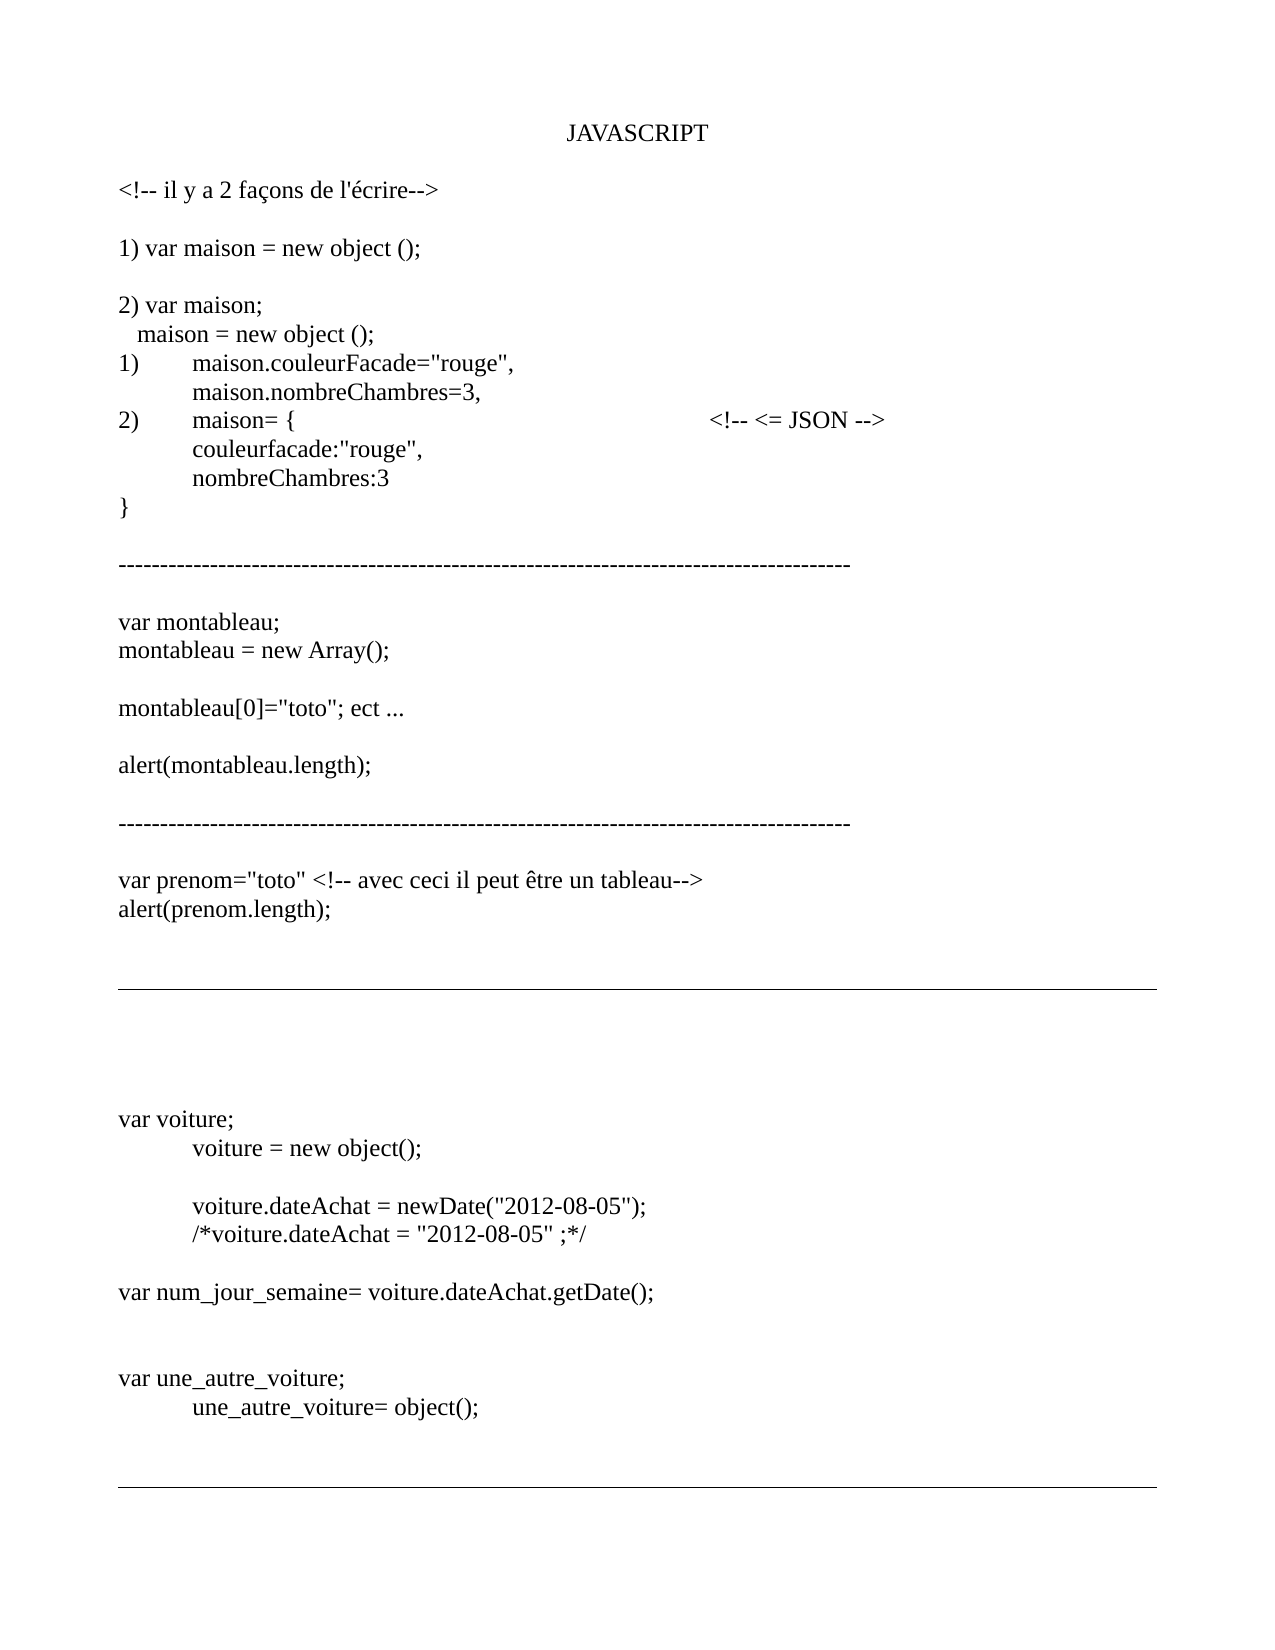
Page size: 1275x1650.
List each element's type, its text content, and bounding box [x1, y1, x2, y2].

text voiture.dateAchat = newDate("2012-08-05"); [118, 1191, 1157, 1219]
text alert(prenom.length); [118, 894, 1157, 923]
text couleurfacade:"rouge", [118, 434, 1157, 463]
text 1) var maison = new object (); [118, 233, 1157, 262]
text maison.nombreChambres=3, [118, 377, 1157, 406]
text var num_jour_semaine= voiture.dateAchat.getDate(); [118, 1277, 1157, 1306]
text maison = new object (); [118, 319, 1157, 348]
text alert(montableau.length); [118, 751, 1157, 779]
text var montableau; [118, 607, 1157, 636]
text 2) var maison; [118, 291, 1157, 319]
text ---------------------------------------------------------------------------------------- [118, 549, 1157, 578]
text ---------------------------------------------------------------------------------------- [118, 808, 1157, 837]
text var une_autre_voiture; [118, 1363, 1157, 1392]
text 1) maison.couleurFacade="rouge", [118, 348, 1157, 377]
text une_autre_voiture= object(); [118, 1392, 1157, 1421]
text /*voiture.dateAchat = "2012-08-05" ;*/ [118, 1219, 1157, 1248]
text montableau[0]="toto"; ect ... [118, 693, 1157, 722]
text <!-- il y a 2 façons de l'écrire--> [118, 176, 1157, 204]
text } [118, 492, 1157, 521]
text JAVASCRIPT [118, 118, 1157, 147]
text nombreChambres:3 [118, 463, 1157, 492]
text var prenom="toto" <!-- avec ceci il peut être un tableau--> [118, 866, 1157, 894]
text 2) maison= { <!-- <= JSON --> [118, 406, 1157, 434]
text montableau = new Array(); [118, 636, 1157, 664]
text var voiture; [118, 1104, 1157, 1133]
text voiture = new object(); [118, 1133, 1157, 1162]
